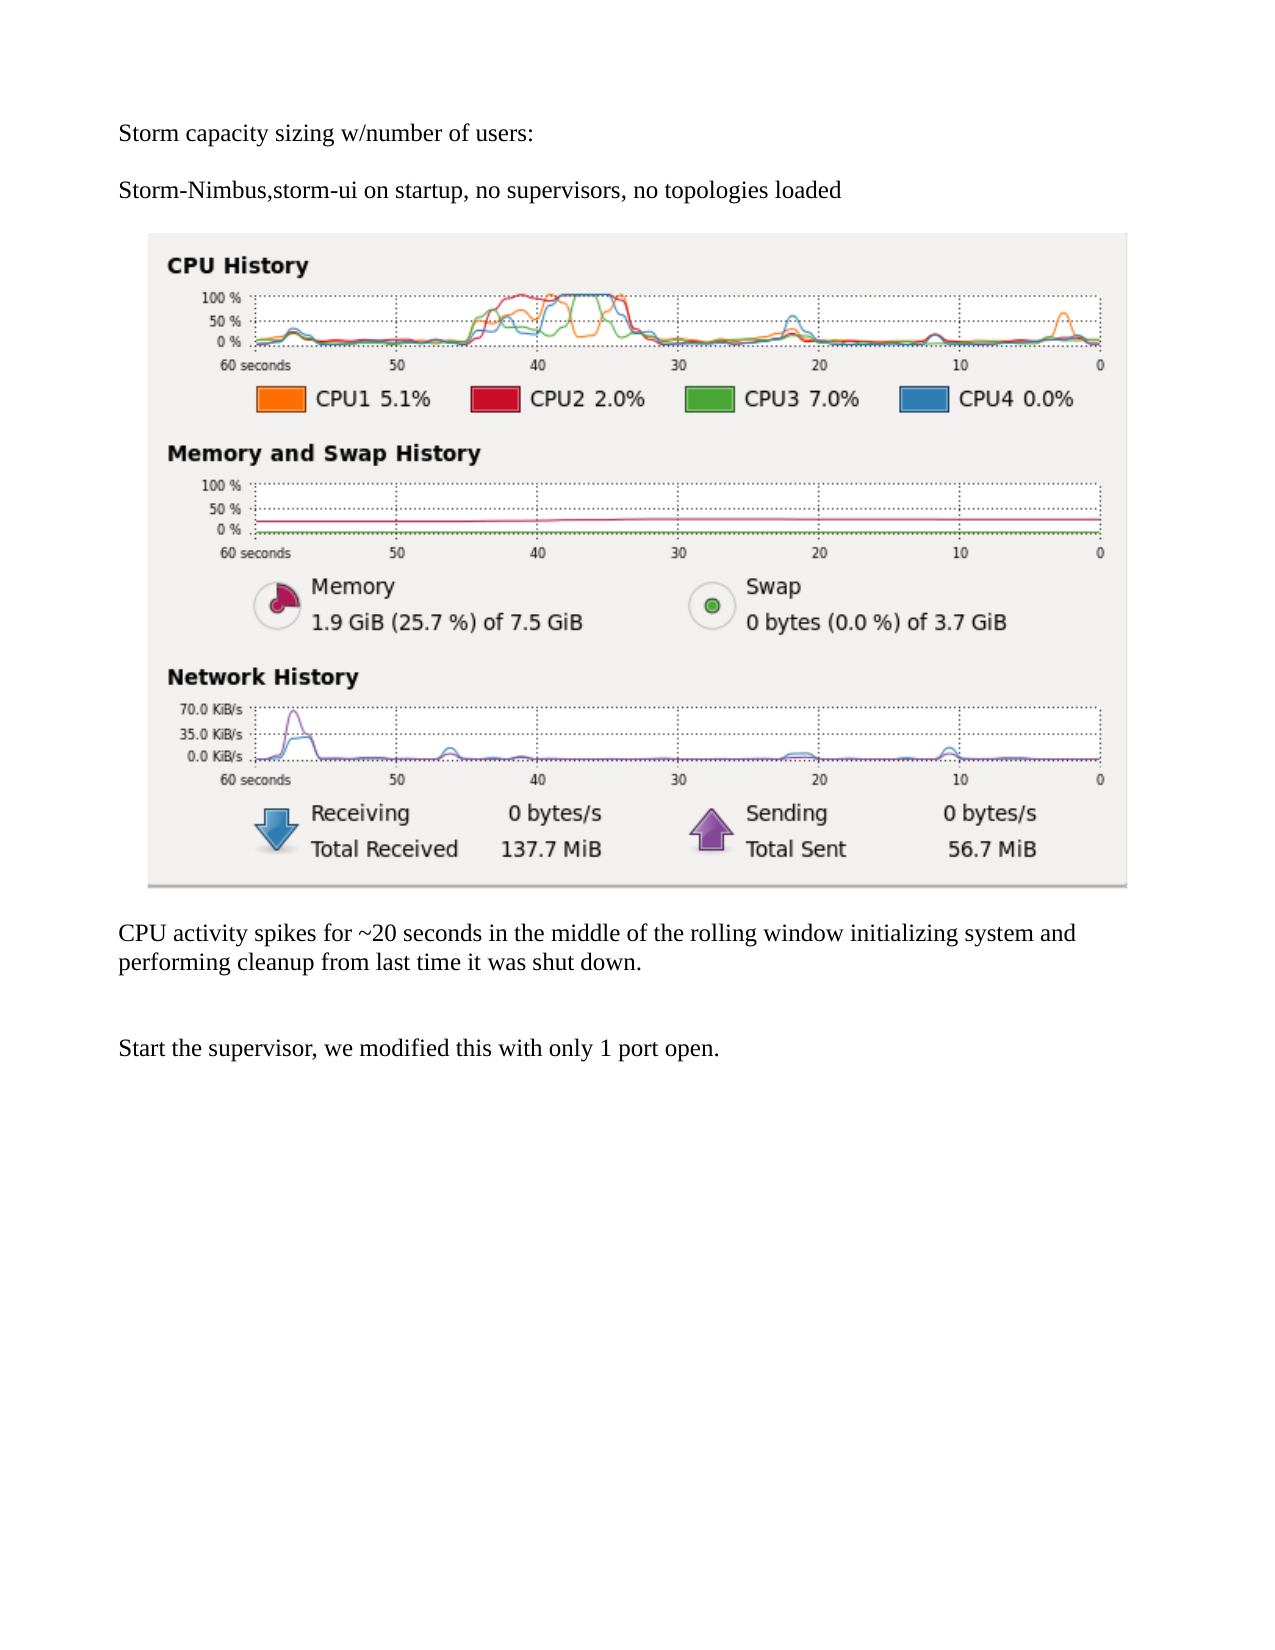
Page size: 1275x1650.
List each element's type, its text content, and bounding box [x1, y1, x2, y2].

text CPU activity spikes for ~20 seconds in the middle of the rolling window initializing system and performing cleanup from last time it was shut down. [118, 918, 1157, 976]
text Storm-Nimbus,storm-ui on startup, no supervisors, no topologies loaded [118, 176, 1157, 204]
text Storm capacity sizing w/number of users: [118, 118, 1157, 147]
text Start the supervisor, we modified this with only 1 port open. [118, 1033, 1157, 1062]
picture [147, 233, 1128, 890]
